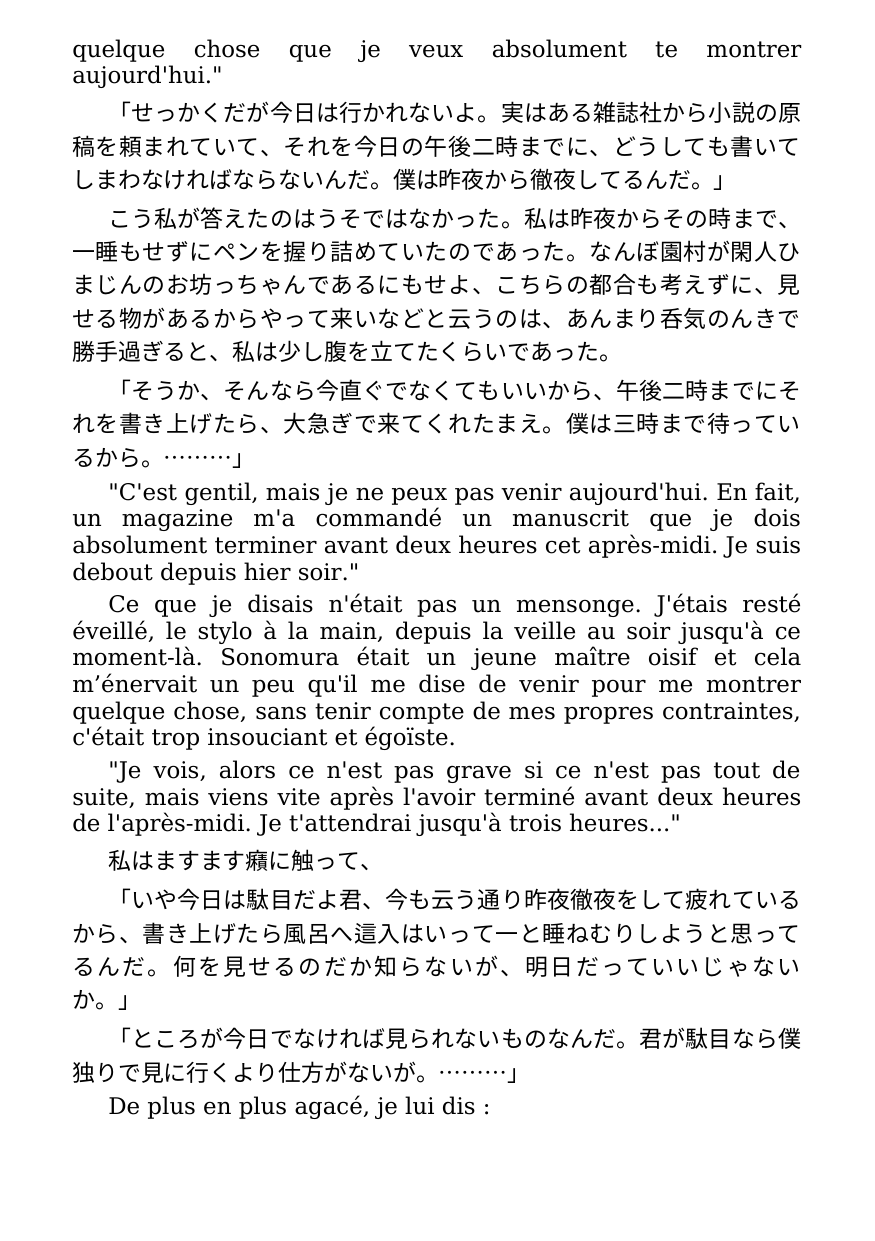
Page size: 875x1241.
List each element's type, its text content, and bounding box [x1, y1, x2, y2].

text 「せっかくだが今日は行かれないよ。実はある雑誌社から小説の原稿を頼まれていて、それを今日の午後二時までに、どうしても書いてしまわなければならないんだ。僕は昨夜から徹夜してるんだ。」 [72, 95, 802, 195]
text 私はますます癪に触って、 [72, 843, 802, 876]
text こう私が答えたのはうそではなかった。私は昨夜からその時まで、一睡もせずにペンを握り詰めていたのであった。なんぼ園村が閑人ひまじんのお坊っちゃんであるにもせよ、こちらの都合も考えずに、見せる物があるからやって来いなどと云うのは、あんまり呑気のんきで勝手過ぎると、私は少し腹を立てたくらいであった。 [72, 201, 802, 367]
text De plus en plus agacé, je lui dis : [72, 1093, 802, 1120]
text Ce que je disais n'était pas un mensonge. J'étais resté éveillé, le stylo à la main, depuis la veille au soir jusqu'à ce moment-là. Sonomura était un jeune maître oisif et cela m’énervait un peu qu'il me dise de venir pour me montrer quelque chose, sans tenir compte de mes propres contraintes, c'était trop insouciant et égoïste. [72, 591, 802, 751]
text 「ところが今日でなければ見られないものなんだ。君が駄目なら僕独りで見に行くより仕方がないが。………」 [72, 1021, 802, 1088]
text quelque chose que je veux absolument te montrer aujourd'hui." [72, 36, 802, 89]
text "Je vois, alors ce n'est pas grave si ce n'est pas tout de suite, mais viens vite après l'avoir terminé avant deux heures de l'après-midi. Je t'attendrai jusqu'à trois heures..." [72, 757, 802, 837]
text 「いや今日は駄目だよ君、今も云う通り昨夜徹夜をして疲れているから、書き上げたら風呂へ這入はいって一と睡ねむりしようと思ってるんだ。何を見せるのだか知らないが、明日だっていいじゃないか。」 [72, 882, 802, 1015]
text "C'est gentil, mais je ne peux pas venir aujourd'hui. En fait, un magazine m'a commandé un manuscrit que je dois absolument terminer avant deux heures cet après-midi. Je suis debout depuis hier soir." [72, 479, 802, 585]
text 「そうか、そんなら今直ぐでなくてもいいから、午後二時までにそれを書き上げたら、大急ぎで来てくれたまえ。僕は三時まで待っているから。………」 [72, 373, 802, 473]
